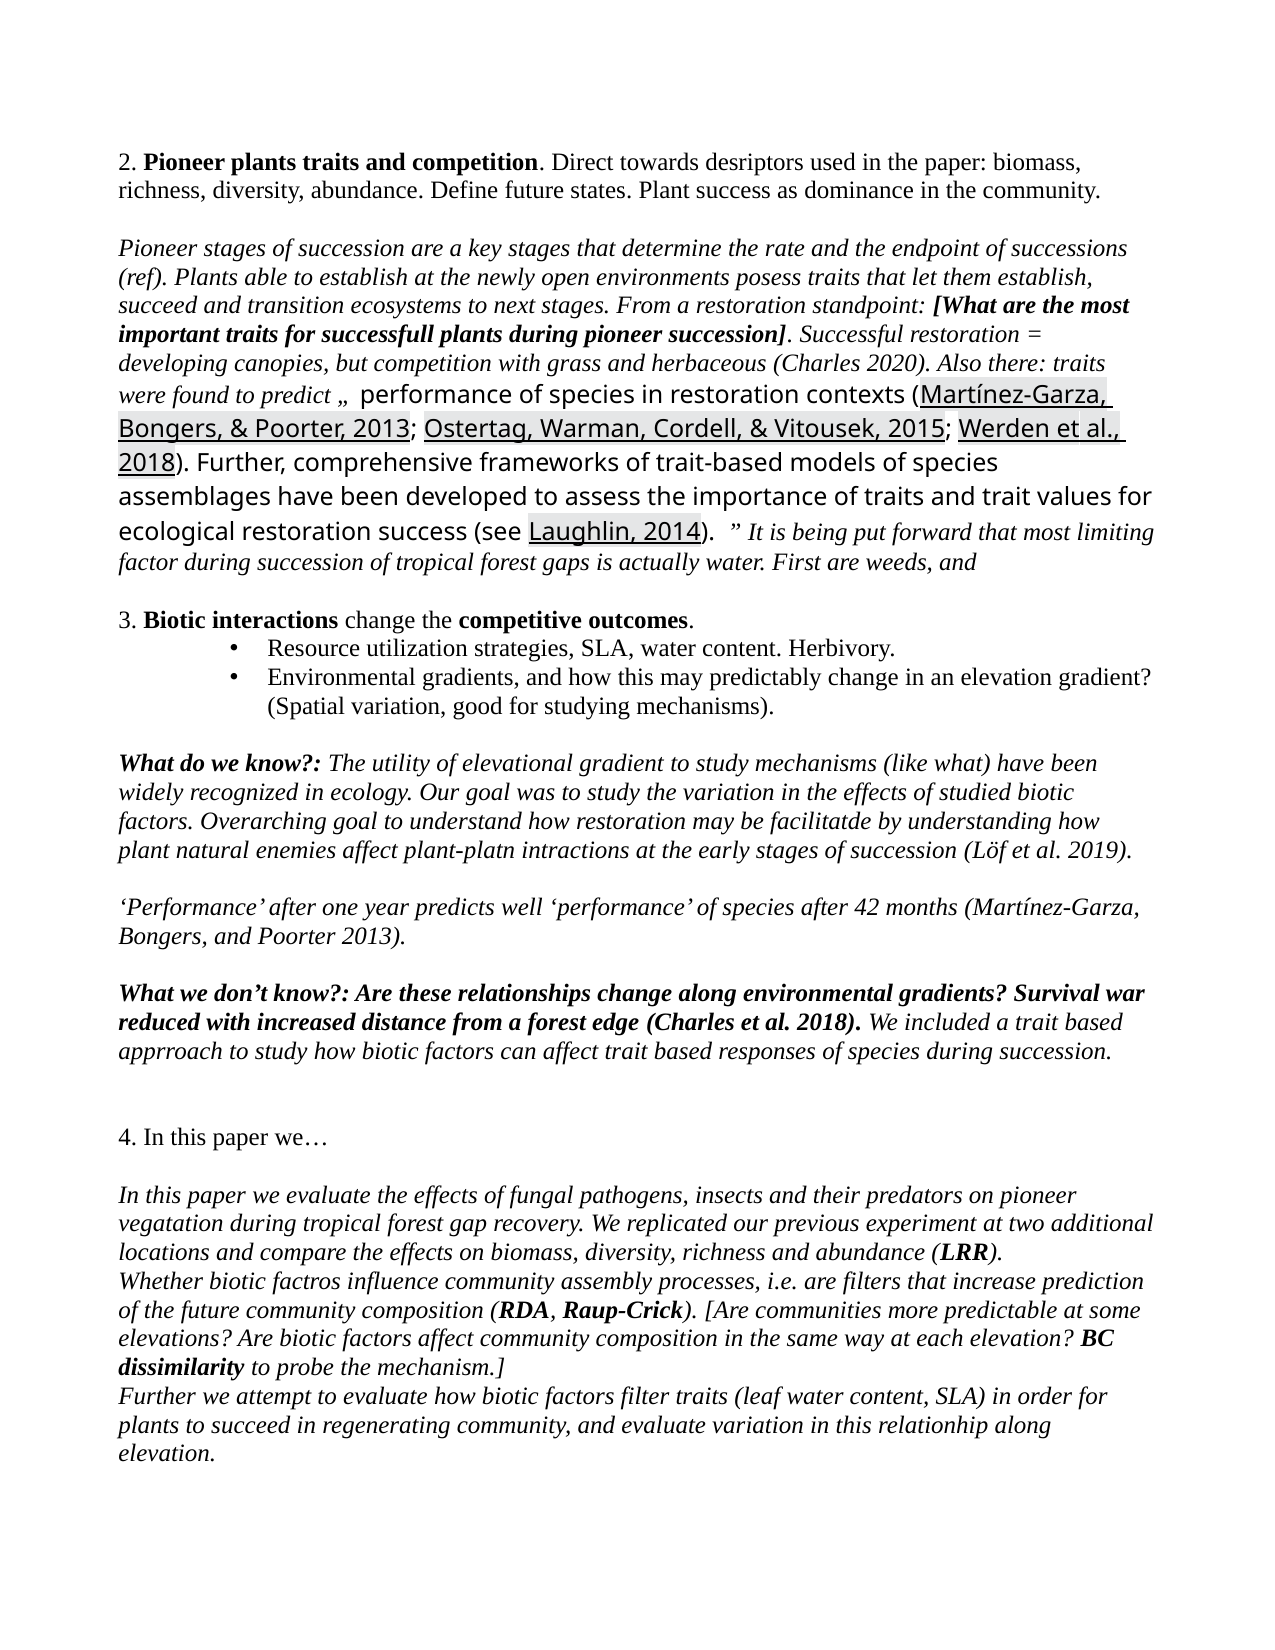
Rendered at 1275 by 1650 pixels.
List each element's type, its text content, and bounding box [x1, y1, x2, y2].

text In this paper we evaluate the effects of fungal pathogens, insects and their predators on pioneer vegatation during tropical forest gap recovery. We replicated our previous experiment at two additional locations and compare the effects on biomass, diversity, richness and abundance (LRR). [118, 1180, 1157, 1266]
text 2. Pioneer plants traits and competition. Direct towards desriptors used in the paper: biomass, richness, diversity, abundance. Define future states. Plant success as dominance in the community. [118, 147, 1157, 204]
list Resource utilization strategies, SLA, water content. Herbivory. [229, 633, 1157, 662]
text What we don’t know?: Are these relationships change along environmental gradients? Survival war reduced with increased distance from a forest edge (Charles et al. 2018). We included a trait based apprroach to study how biotic factors can affect trait based responses of species during succession. [118, 978, 1157, 1065]
text Whether biotic factros influence community assembly processes, i.e. are filters that increase prediction of the future community composition (RDA, Raup-Crick). [Are communities more predictable at some elevations? Are biotic factors affect community composition in the same way at each elevation? BC dissimilarity to probe the mechanism.] [118, 1266, 1157, 1381]
text Further we attempt to evaluate how biotic factors filter traits (leaf water content, SLA) in order for plants to succeed in regenerating community, and evaluate variation in this relationhip along elevation. [118, 1381, 1157, 1467]
text What do we know?: The utility of elevational gradient to study mechanisms (like what) have been widely recognized in ecology. Our goal was to study the variation in the effects of studied biotic factors. Overarching goal to understand how restoration may be facilitatde by understanding how plant natural enemies affect plant-platn intractions at the early stages of succession (Löf et al. 2019). [118, 748, 1157, 863]
text 3. Biotic interactions change the competitive outcomes. [118, 605, 1157, 633]
list Environmental gradients, and how this may predictably change in an elevation gradient? (Spatial variation, good for studying mechanisms). [229, 662, 1157, 720]
text Pioneer stages of succession are a key stages that determine the rate and the endpoint of successions (ref). Plants able to establish at the newly open environments posess traits that let them establish, succeed and transition ecosystems to next stages. From a restoration standpoint: [What are the most important traits for successfull plants during pioneer succession]. Successful restoration = developing canopies, but competition with grass and herbaceous (Charles 2020). Also there: traits were found to predict „ performance of species in restoration contexts (Martínez-Garza, Bongers, & Poorter, 2013; Ostertag, Warman, Cordell, & Vitousek, 2015; Werden et al., 2018). Further, comprehensive frameworks of trait-based models of species assemblages have been developed to assess the importance of traits and trait values for ecological restoration success (see Laughlin, 2014). ” It is being put forward that most limiting factor during succession of tropical forest gaps is actually water. First are weeds, and [118, 233, 1157, 576]
text 4. In this paper we… [118, 1122, 1157, 1151]
text ‘Performance’ after one year predicts well ‘performance’ of species after 42 months (Martínez-Garza, Bongers, and Poorter 2013). [118, 892, 1157, 950]
